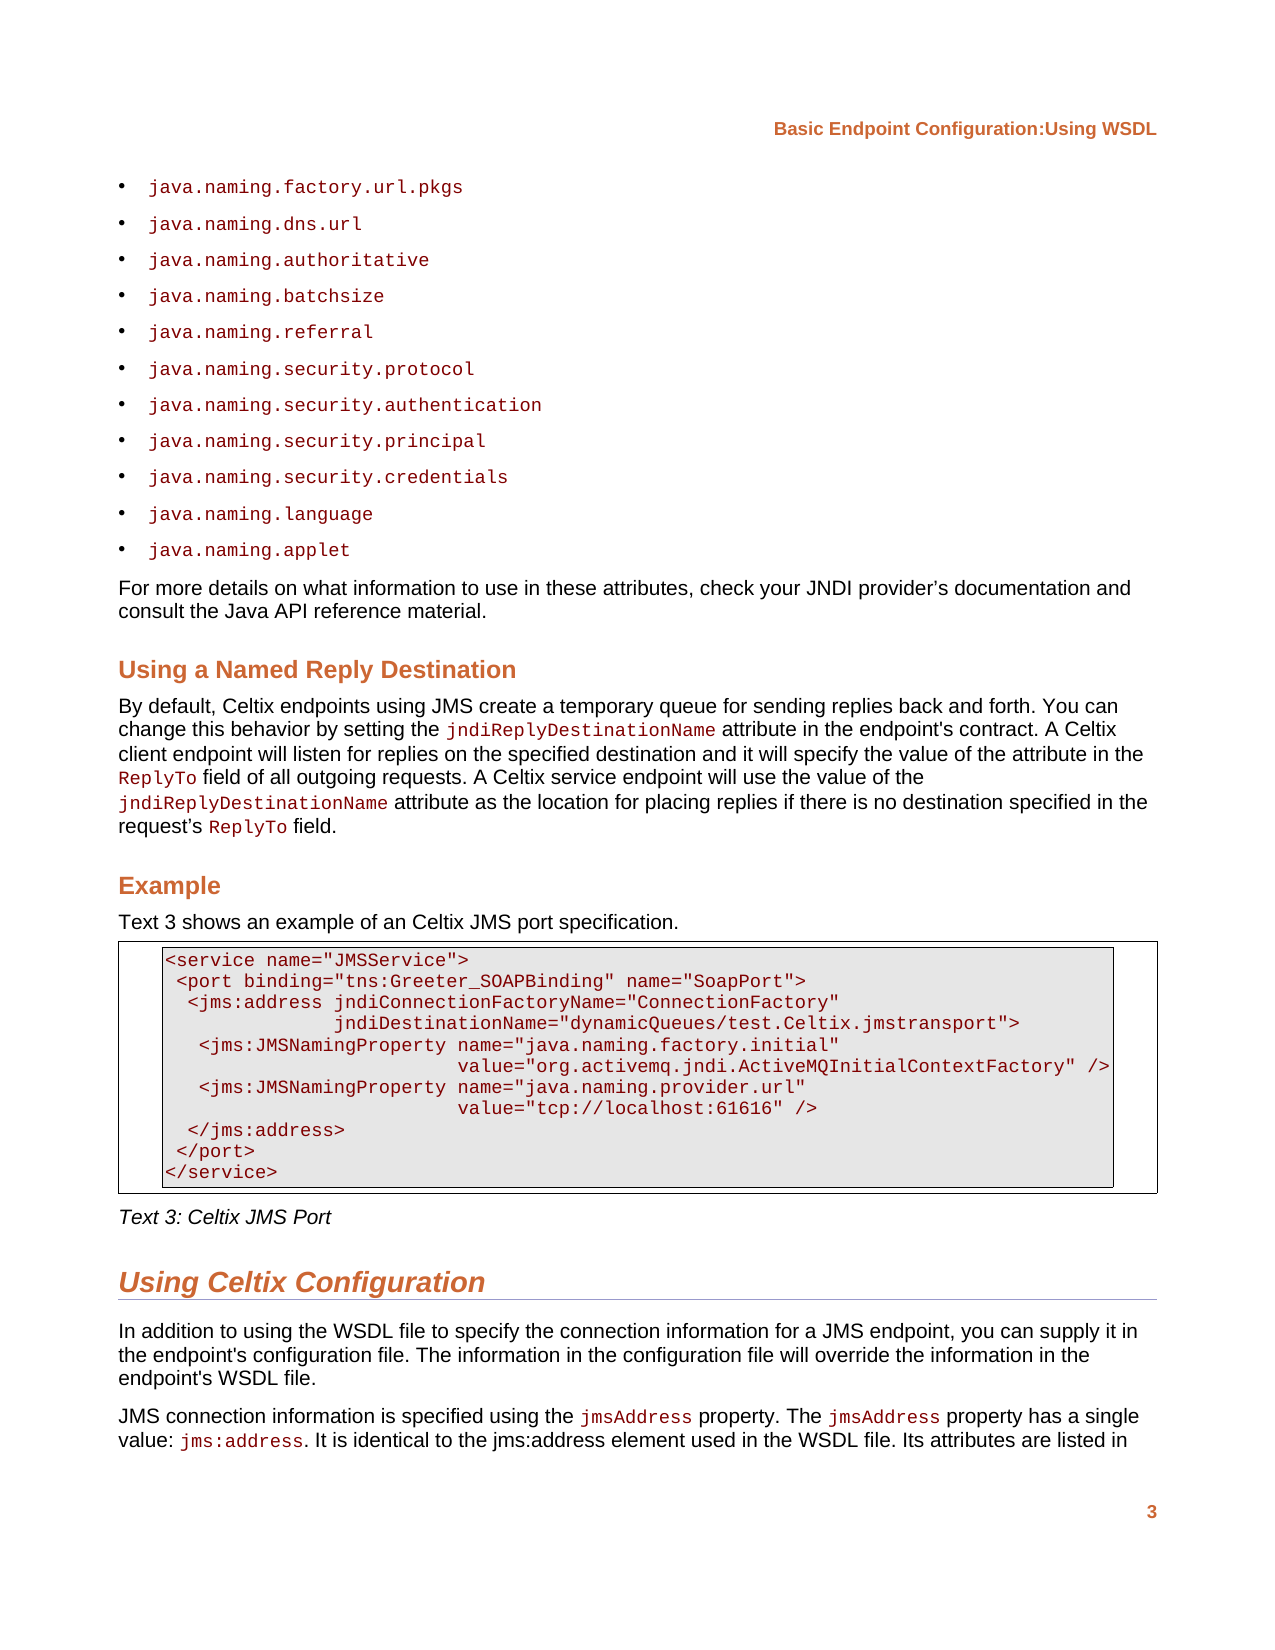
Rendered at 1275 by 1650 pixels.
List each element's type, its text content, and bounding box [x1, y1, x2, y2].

table_header <service name="JMSService"> <port binding="tns:Greeter_SOAPBinding" name="SoapPort"> <jms:address jndiConnectionFactoryName="ConnectionFactory" jndiDestinationName="dynamicQueues/test.Celtix.jmstransport"> <jms:JMSNamingProperty name="java.naming.factory.initial" value="org.activemq.jndi.ActiveMQInitialContextFactory" /> <jms:JMSNamingProperty name="java.naming.provider.url" value="tcp://localhost:61616" /> </jms:address> </port> </service> [119, 942, 1157, 1193]
list java.naming.applet [118, 541, 1157, 562]
list java.naming.security.authentication [118, 396, 1157, 417]
subtitle Using Celtix Configuration [118, 1266, 1157, 1299]
list java.naming.authoritative [118, 251, 1157, 272]
list java.naming.referral [118, 323, 1157, 344]
text Text 3 shows an example of an Celtix JMS port specification. [118, 911, 1157, 934]
list java.naming.batchsize [118, 287, 1157, 308]
list java.naming.factory.url.pkgs [118, 178, 1157, 199]
text JMS connection information is specified using the jmsAddress property. The jmsAddress property has a single value: jms:address. It is identical to the jms:address element used in the WSDL file. Its attributes are listed in [118, 1404, 1157, 1453]
list java.naming.security.protocol [118, 359, 1157, 381]
list java.naming.security.principal [118, 432, 1157, 453]
text For more details on what information to use in these attributes, check your JNDI provider’s documentation and consult the Java API reference material. [118, 577, 1157, 623]
text By default, Celtix endpoints using JMS create a temporary queue for sending replies back and forth. You can change this behavior by setting the jndiReplyDestinationName attribute in the endpoint's contract. A Celtix client endpoint will listen for replies on the specified destination and it will specify the value of the attribute in the ReplyTo field of all outgoing requests. A Celtix service endpoint will use the value of the jndiReplyDestinationName attribute as the location for placing replies if there is no destination specified in the request’s ReplyTo field. [118, 695, 1157, 839]
text Text 3: Celtix JMS Port [118, 1206, 1157, 1229]
list java.naming.security.credentials [118, 468, 1157, 489]
list java.naming.language [118, 504, 1157, 526]
text Using a Named Reply Destination [118, 656, 1157, 684]
text Example [118, 872, 1157, 900]
text In addition to using the WSDL file to specify the connection information for a JMS endpoint, you can supply it in the endpoint's configuration file. The information in the configuration file will override the information in the endpoint's WSDL file. [118, 1320, 1157, 1389]
list java.naming.dns.url [118, 214, 1157, 236]
